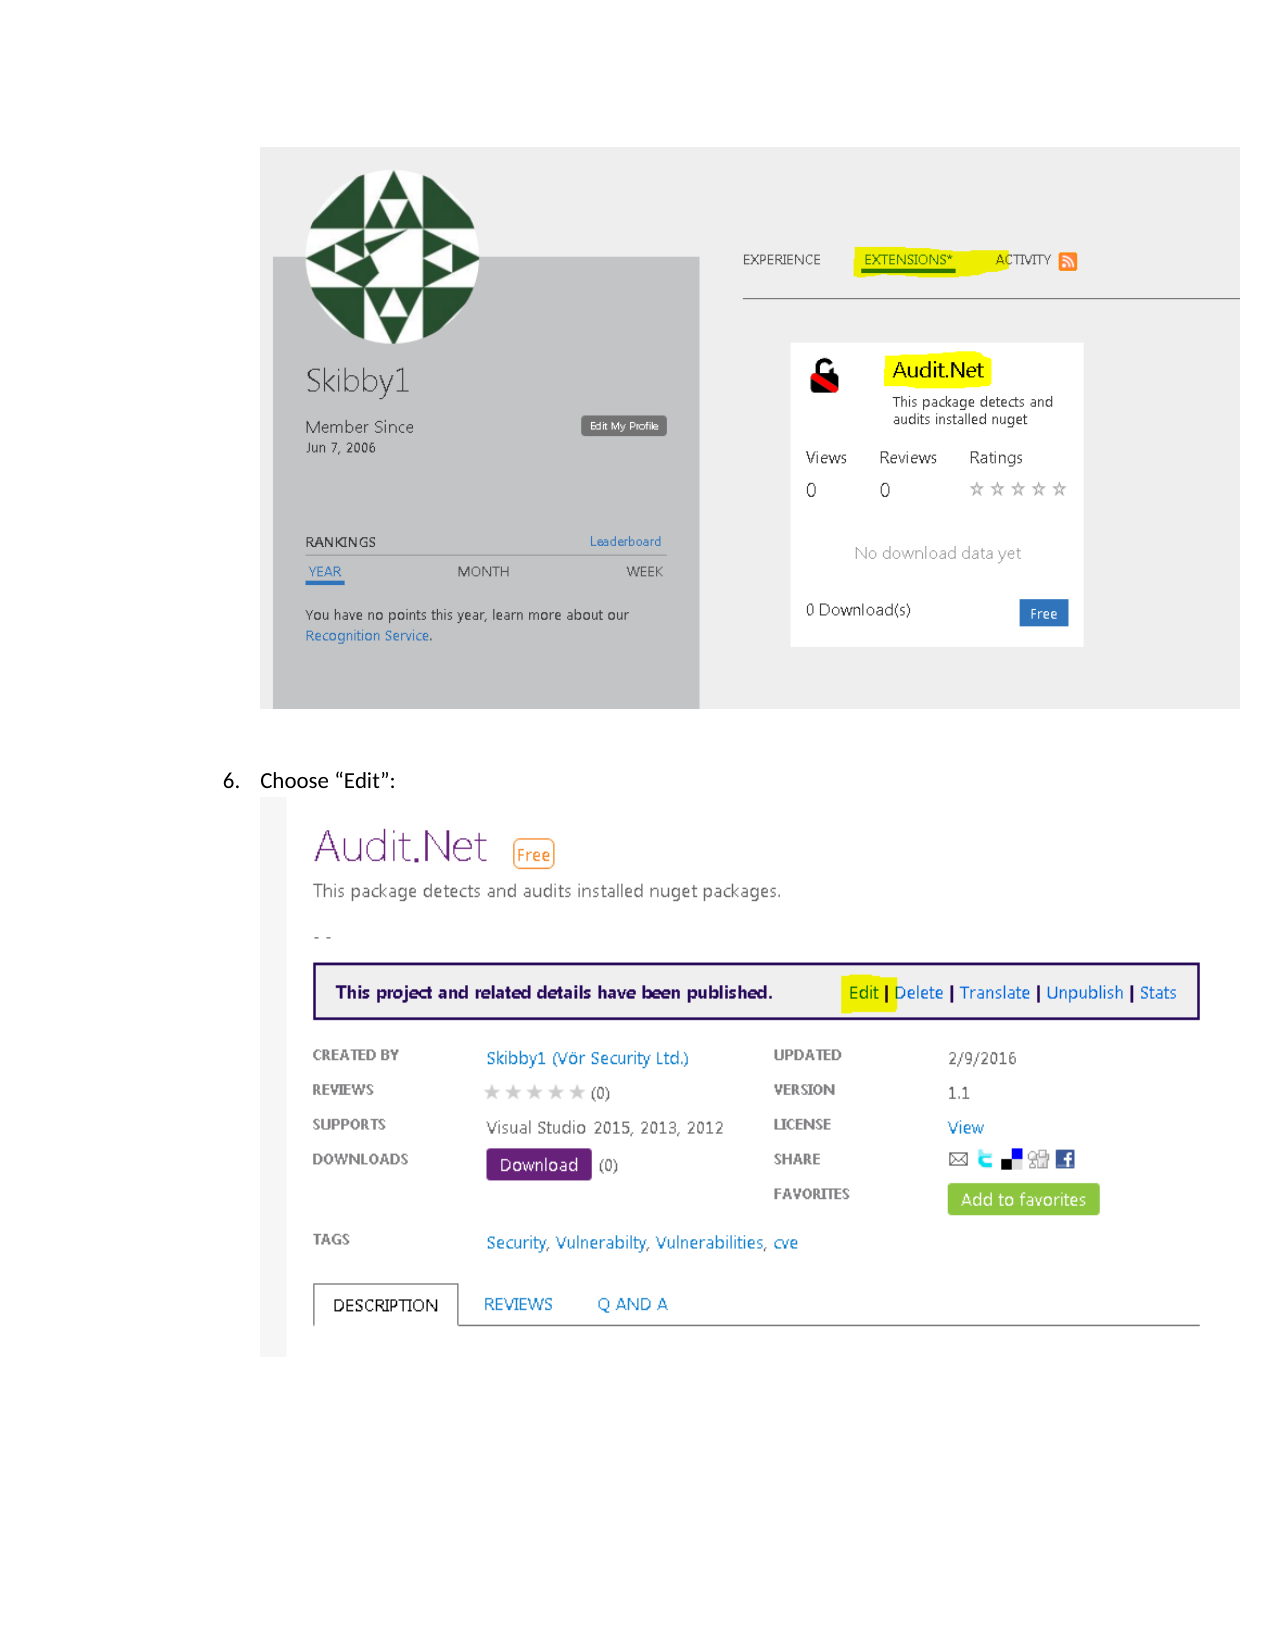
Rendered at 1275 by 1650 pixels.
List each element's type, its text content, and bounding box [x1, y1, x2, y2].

list [223, 148, 1127, 741]
list Choose “Edit”: [223, 766, 1127, 1356]
